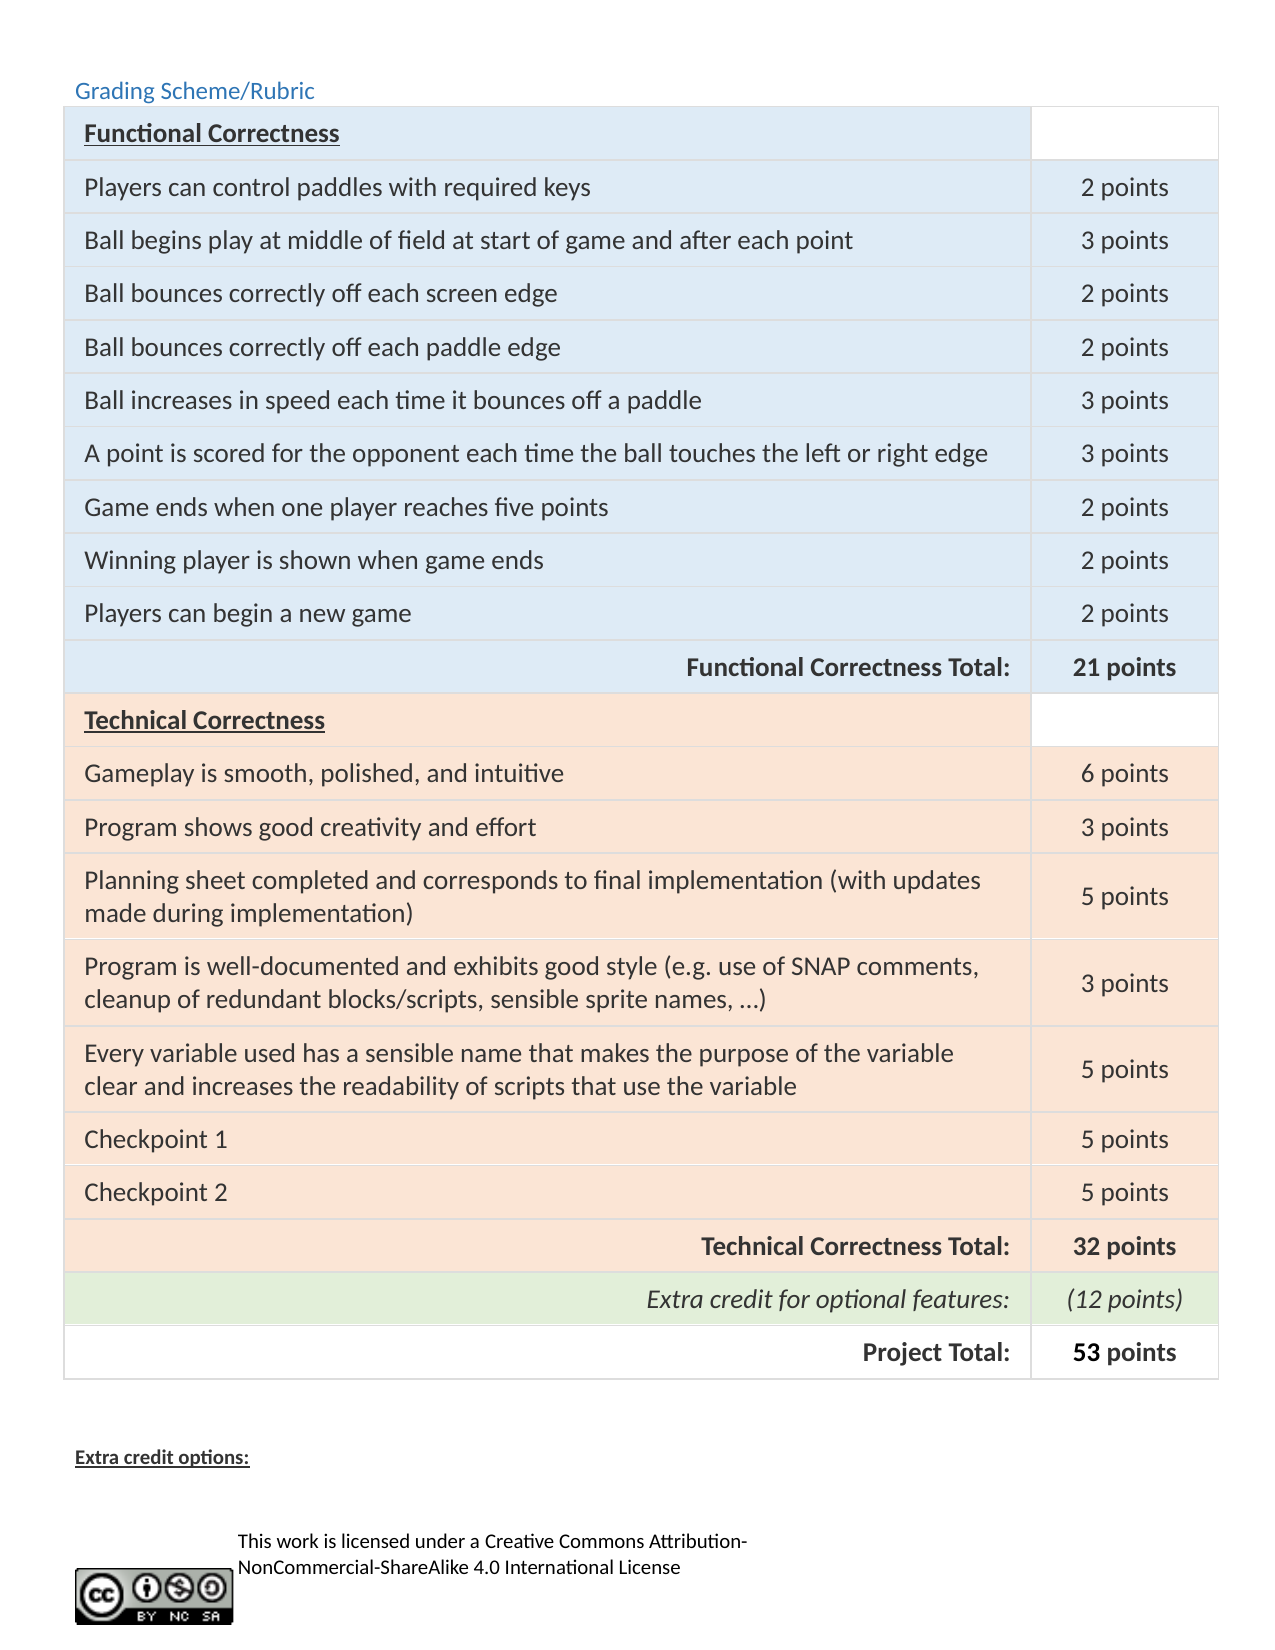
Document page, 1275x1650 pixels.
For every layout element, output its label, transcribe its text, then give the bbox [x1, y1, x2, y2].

table_cell Ball bounces correctly off each paddle edge [65, 321, 1030, 372]
table_cell 5 points [1032, 1166, 1218, 1218]
table_cell 3 points [1032, 427, 1218, 479]
table_cell 21 points [1032, 641, 1218, 692]
table_cell Extra credit for optional features: [65, 1273, 1030, 1324]
table_cell 32 points [1032, 1220, 1218, 1271]
picture [75, 1568, 234, 1625]
table_cell Winning player is shown when game ends [65, 534, 1030, 586]
table_cell [1032, 694, 1218, 746]
table_cell Technical Correctness Total: [65, 1220, 1030, 1271]
table_cell Every variable used has a sensible name that makes the purpose of the variable clear and increases the readability of scripts that use the variable [65, 1027, 1030, 1111]
table_cell Ball bounces correctly off each screen edge [65, 267, 1030, 319]
text Extra credit options: [75, 1444, 1200, 1470]
table_cell 3 points [1032, 940, 1218, 1025]
table_cell (12 points) [1032, 1273, 1218, 1324]
table_cell Planning sheet completed and corresponds to final implementation (with updates made during implementation) [65, 854, 1030, 938]
table_cell 2 points [1032, 587, 1218, 639]
table_cell Technical Correctness [65, 694, 1030, 746]
table_cell 2 points [1032, 534, 1218, 586]
table_cell Players can begin a new game [65, 587, 1030, 639]
table_cell Checkpoint 1 [65, 1113, 1030, 1164]
table_cell Functional Correctness Total: [65, 641, 1030, 692]
table_cell Players can control paddles with required keys [65, 161, 1030, 212]
table_cell 2 points [1032, 161, 1218, 212]
table_header Functional Correctness [65, 107, 1030, 159]
table_cell 3 points [1032, 374, 1218, 426]
table_cell Gameplay is smooth, polished, and intuitive [65, 747, 1030, 799]
table_cell 53 points [1032, 1326, 1218, 1378]
table_cell Ball increases in speed each time it bounces off a paddle [65, 374, 1030, 426]
table_cell 2 points [1032, 481, 1218, 532]
table_cell Program is well-documented and exhibits good style (e.g. use of SNAP comments, cleanup of redundant blocks/scripts, sensible sprite names, …) [65, 940, 1030, 1025]
table_header [1032, 107, 1218, 159]
table_cell Ball begins play at middle of field at start of game and after each point [65, 214, 1030, 266]
table_cell 2 points [1032, 321, 1218, 372]
table_cell 5 points [1032, 1113, 1218, 1164]
table_cell 5 points [1032, 854, 1218, 938]
table_cell 5 points [1032, 1027, 1218, 1111]
table_cell 3 points [1032, 214, 1218, 266]
table_cell Checkpoint 2 [65, 1166, 1030, 1218]
subtitle Grading Scheme/Rubric [75, 75, 1200, 106]
table_cell Program shows good creativity and effort [65, 801, 1030, 852]
table_cell 6 points [1032, 747, 1218, 799]
table_cell A point is scored for the opponent each time the ball touches the left or right edge [65, 427, 1030, 479]
table_cell Game ends when one player reaches five points [65, 481, 1030, 532]
table_cell 2 points [1032, 267, 1218, 319]
table_cell Project Total: [65, 1326, 1030, 1378]
table_cell 3 points [1032, 801, 1218, 852]
